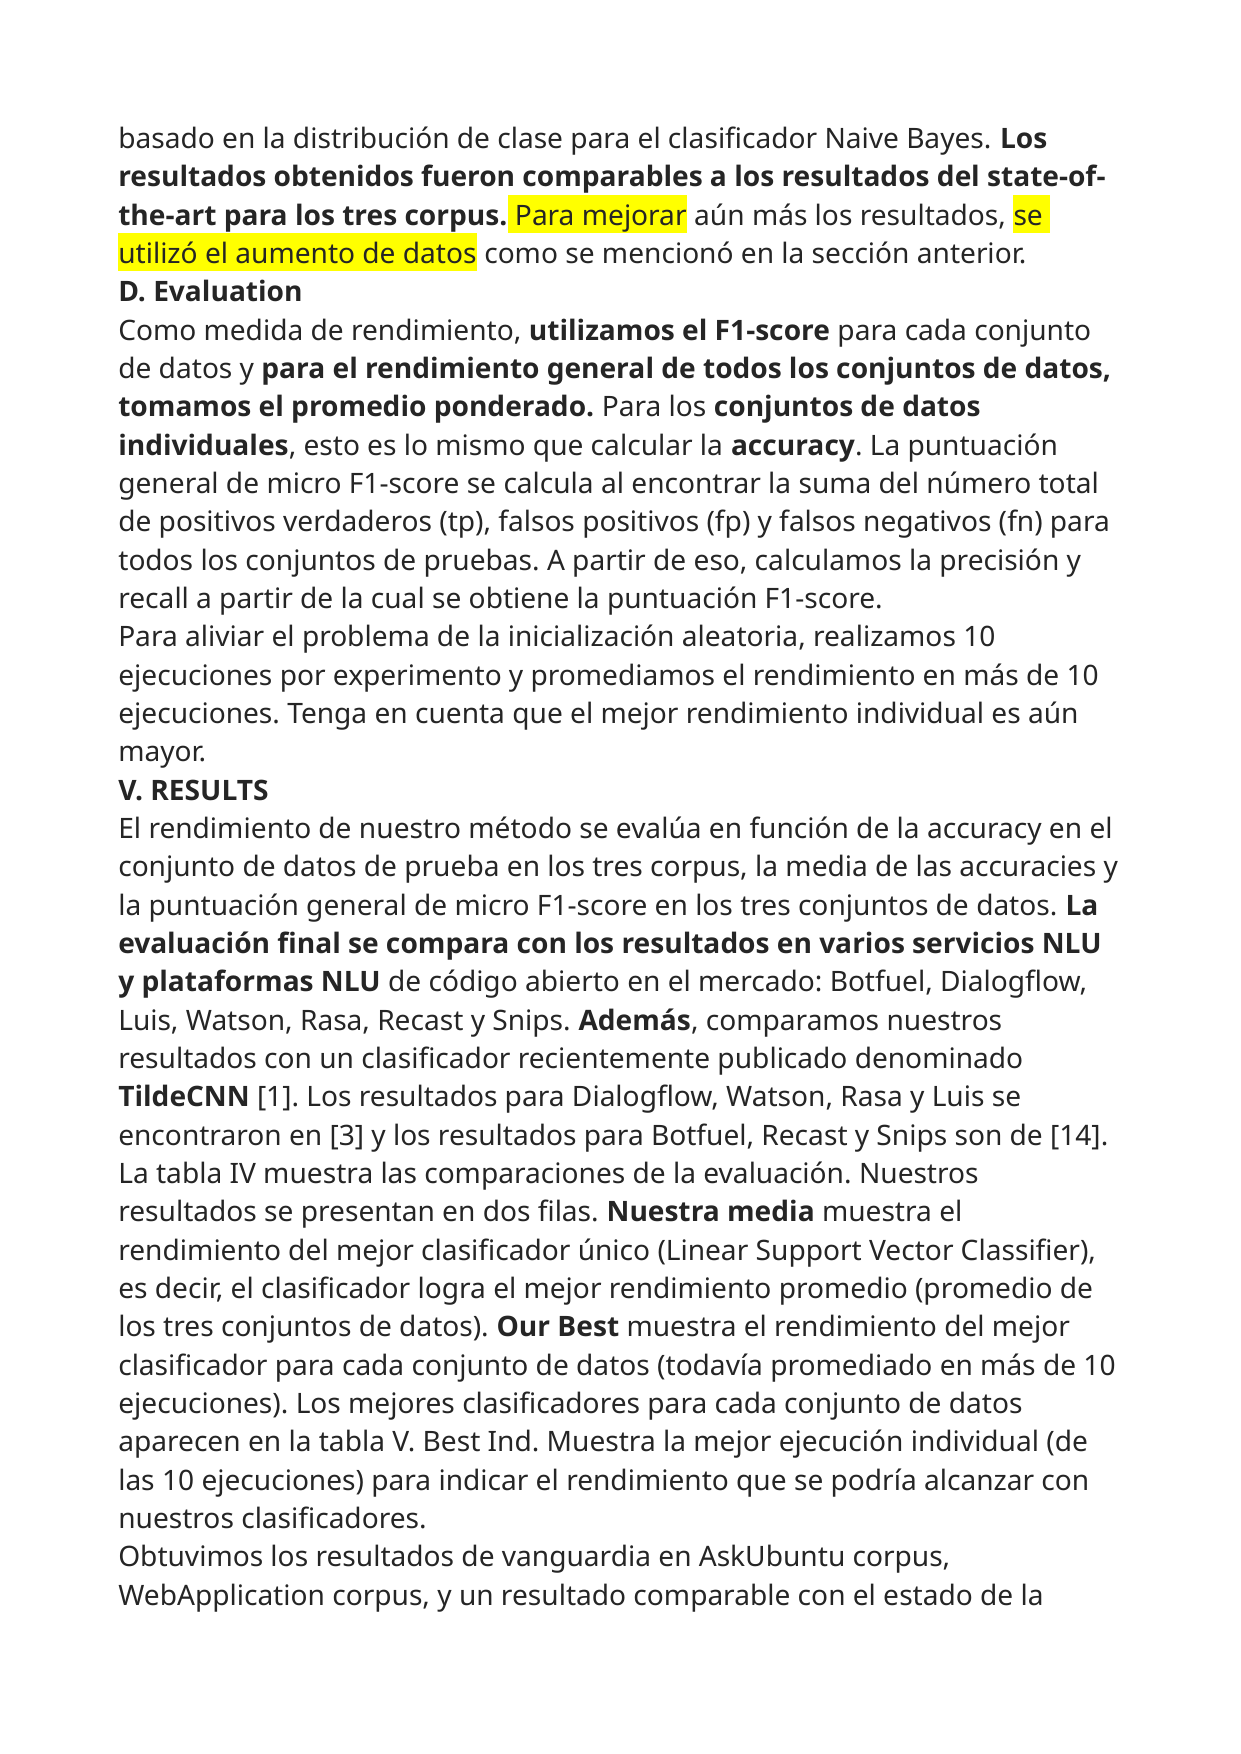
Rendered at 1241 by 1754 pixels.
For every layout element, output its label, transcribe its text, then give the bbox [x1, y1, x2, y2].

text Para aliviar el problema de la inicialización aleatoria, realizamos 10 ejecuciones por experimento y promediamos el rendimiento en más de 10 ejecuciones. Tenga en cuenta que el mejor rendimiento individual es aún mayor. [118, 616, 1122, 770]
text Como medida de rendimiento, utilizamos el F1-score para cada conjunto de datos y para el rendimiento general de todos los conjuntos de datos, tomamos el promedio ponderado. Para los conjuntos de datos individuales, esto es lo mismo que calcular la accuracy. La puntuación general de micro F1-score se calcula al encontrar la suma del número total de positivos verdaderos (tp), falsos positivos (fp) y falsos negativos (fn) para todos los conjuntos de pruebas. A partir de eso, calculamos la precisión y recall a partir de la cual se obtiene la puntuación F1-score. [118, 310, 1122, 616]
text Obtuvimos los resultados de vanguardia en AskUbuntu corpus, WebApplication corpus, y un resultado comparable con el estado de la [118, 1536, 1122, 1613]
text V. RESULTS [118, 770, 1122, 808]
text El rendimiento de nuestro método se evalúa en función de la accuracy en el conjunto de datos de prueba en los tres corpus, la media de las accuracies y la puntuación general de micro F1-score en los tres conjuntos de datos. La evaluación final se compara con los resultados en varios servicios NLU y plataformas NLU de código abierto en el mercado: Botfuel, Dialogflow, Luis, Watson, Rasa, Recast y Snips. Además, comparamos nuestros resultados con un clasificador recientemente publicado denominado TildeCNN [1]. Los resultados para Dialogflow, Watson, Rasa y Luis se encontraron en [3] y los resultados para Botfuel, Recast y Snips son de [14]. La tabla IV muestra las comparaciones de la evaluación. Nuestros resultados se presentan en dos filas. Nuestra media muestra el rendimiento del mejor clasificador único (Linear Support Vector Classifier), es decir, el clasificador logra el mejor rendimiento promedio (promedio de los tres conjuntos de datos). Our Best muestra el rendimiento del mejor clasificador para cada conjunto de datos (todavía promediado en más de 10 ejecuciones). Los mejores clasificadores para cada conjunto de datos aparecen en la tabla V. Best Ind. Muestra la mejor ejecución individual (de las 10 ejecuciones) para indicar el rendimiento que se podría alcanzar con nuestros clasificadores. [118, 808, 1122, 1536]
text D. Evaluation [118, 271, 1122, 310]
text basado en la distribución de clase para el clasificador Naive Bayes. Los resultados obtenidos fueron comparables a los resultados del state-of-the-art para los tres corpus. Para mejorar aún más los resultados, se utilizó el aumento de datos como se mencionó en la sección anterior. [118, 118, 1122, 271]
